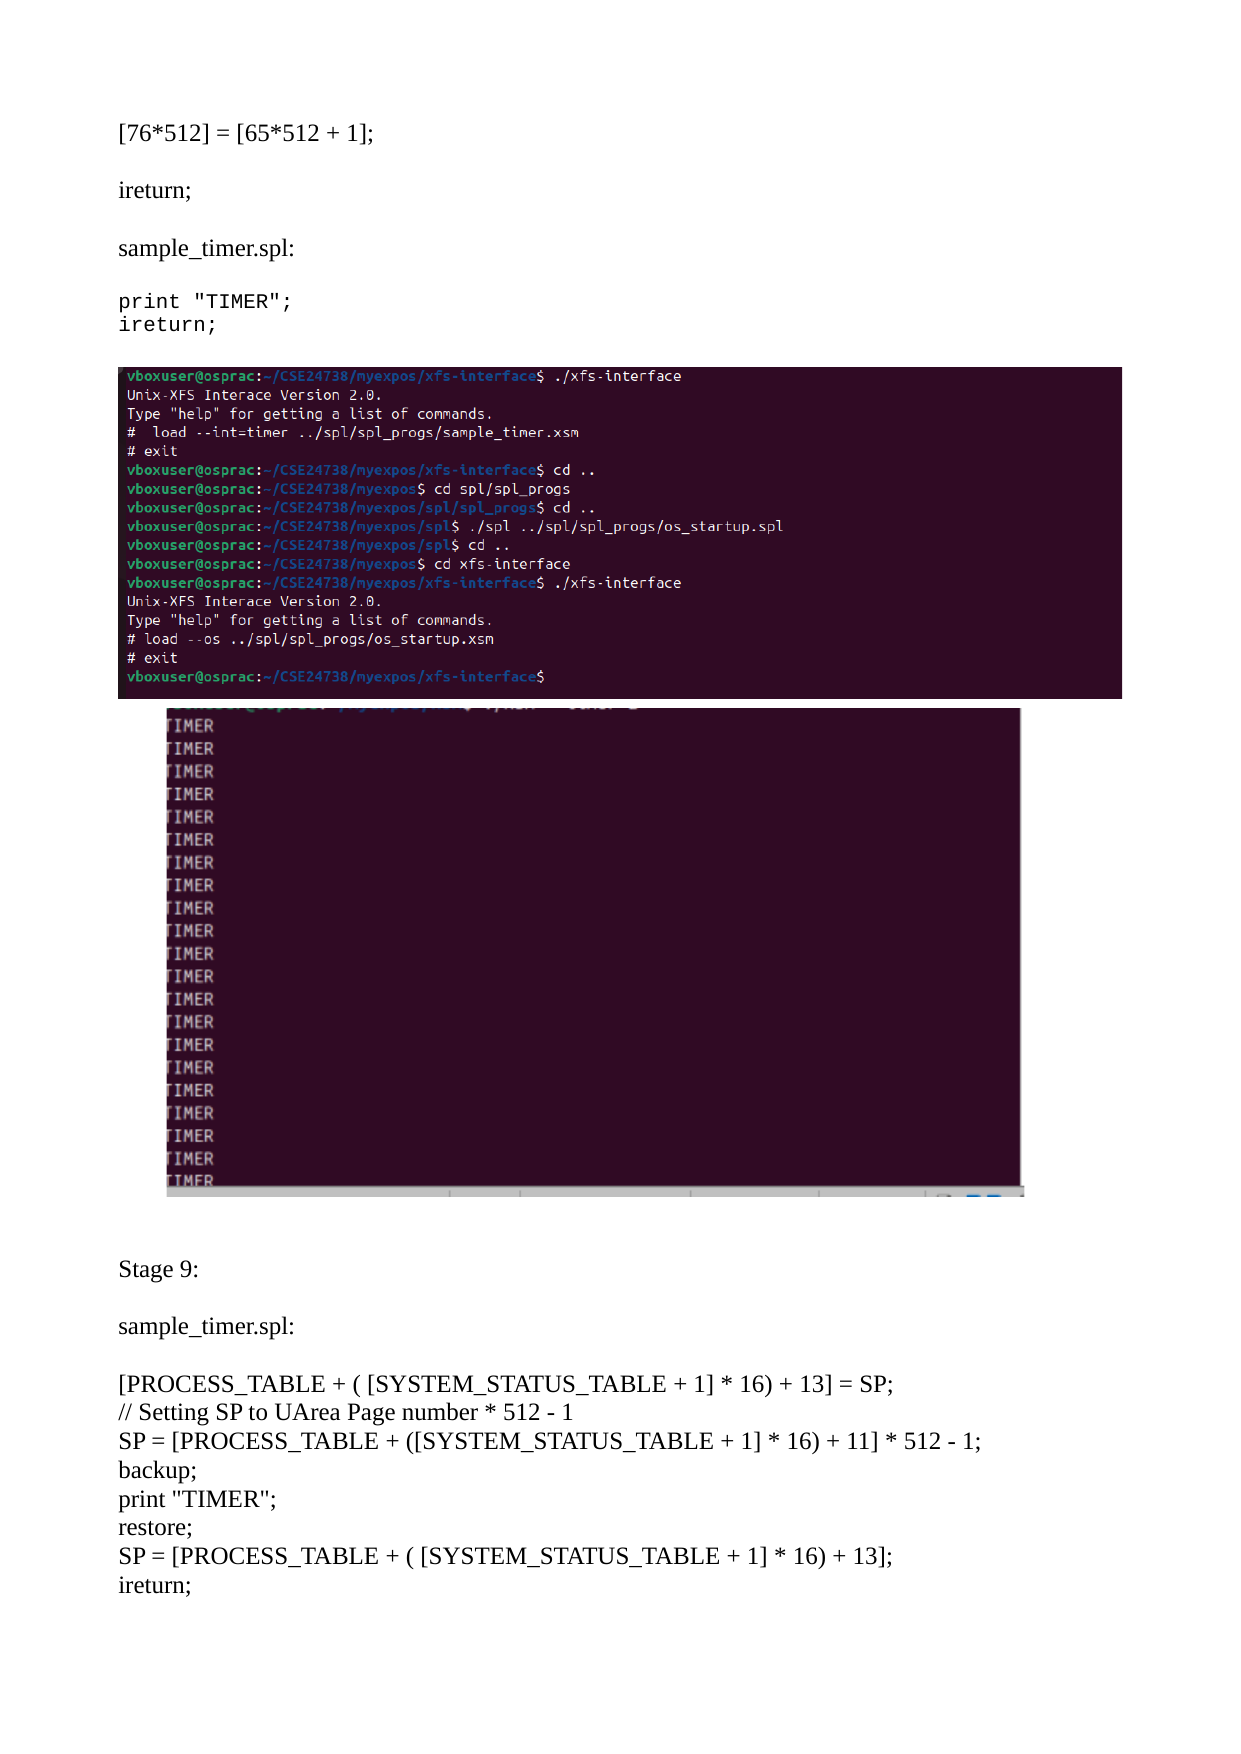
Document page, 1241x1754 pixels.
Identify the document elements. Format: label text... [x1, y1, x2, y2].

text ireturn; [118, 176, 1122, 204]
text Stage 9: [118, 1254, 1122, 1282]
picture [118, 367, 1123, 699]
text ireturn; [118, 1570, 1122, 1599]
text print "TIMER"; [118, 291, 1122, 314]
text [PROCESS_TABLE + ( [SYSTEM_STATUS_TABLE + 1] * 16) + 13] = SP; [118, 1369, 1122, 1397]
text [76*512] = [65*512 + 1]; [118, 118, 1122, 147]
text restore; [118, 1512, 1122, 1541]
text backup; [118, 1455, 1122, 1484]
text ireturn; [118, 314, 1122, 338]
text // Setting SP to UArea Page number * 512 - 1 [118, 1397, 1122, 1426]
text SP = [PROCESS_TABLE + ([SYSTEM_STATUS_TABLE + 1] * 16) + 11] * 512 - 1; [118, 1426, 1122, 1455]
text print "TIMER"; [118, 1484, 1122, 1512]
text SP = [PROCESS_TABLE + ( [SYSTEM_STATUS_TABLE + 1] * 16) + 13]; [118, 1541, 1122, 1570]
picture [166, 708, 1025, 1197]
text sample_timer.spl: [118, 233, 1122, 262]
text sample_timer.spl: [118, 1311, 1122, 1340]
